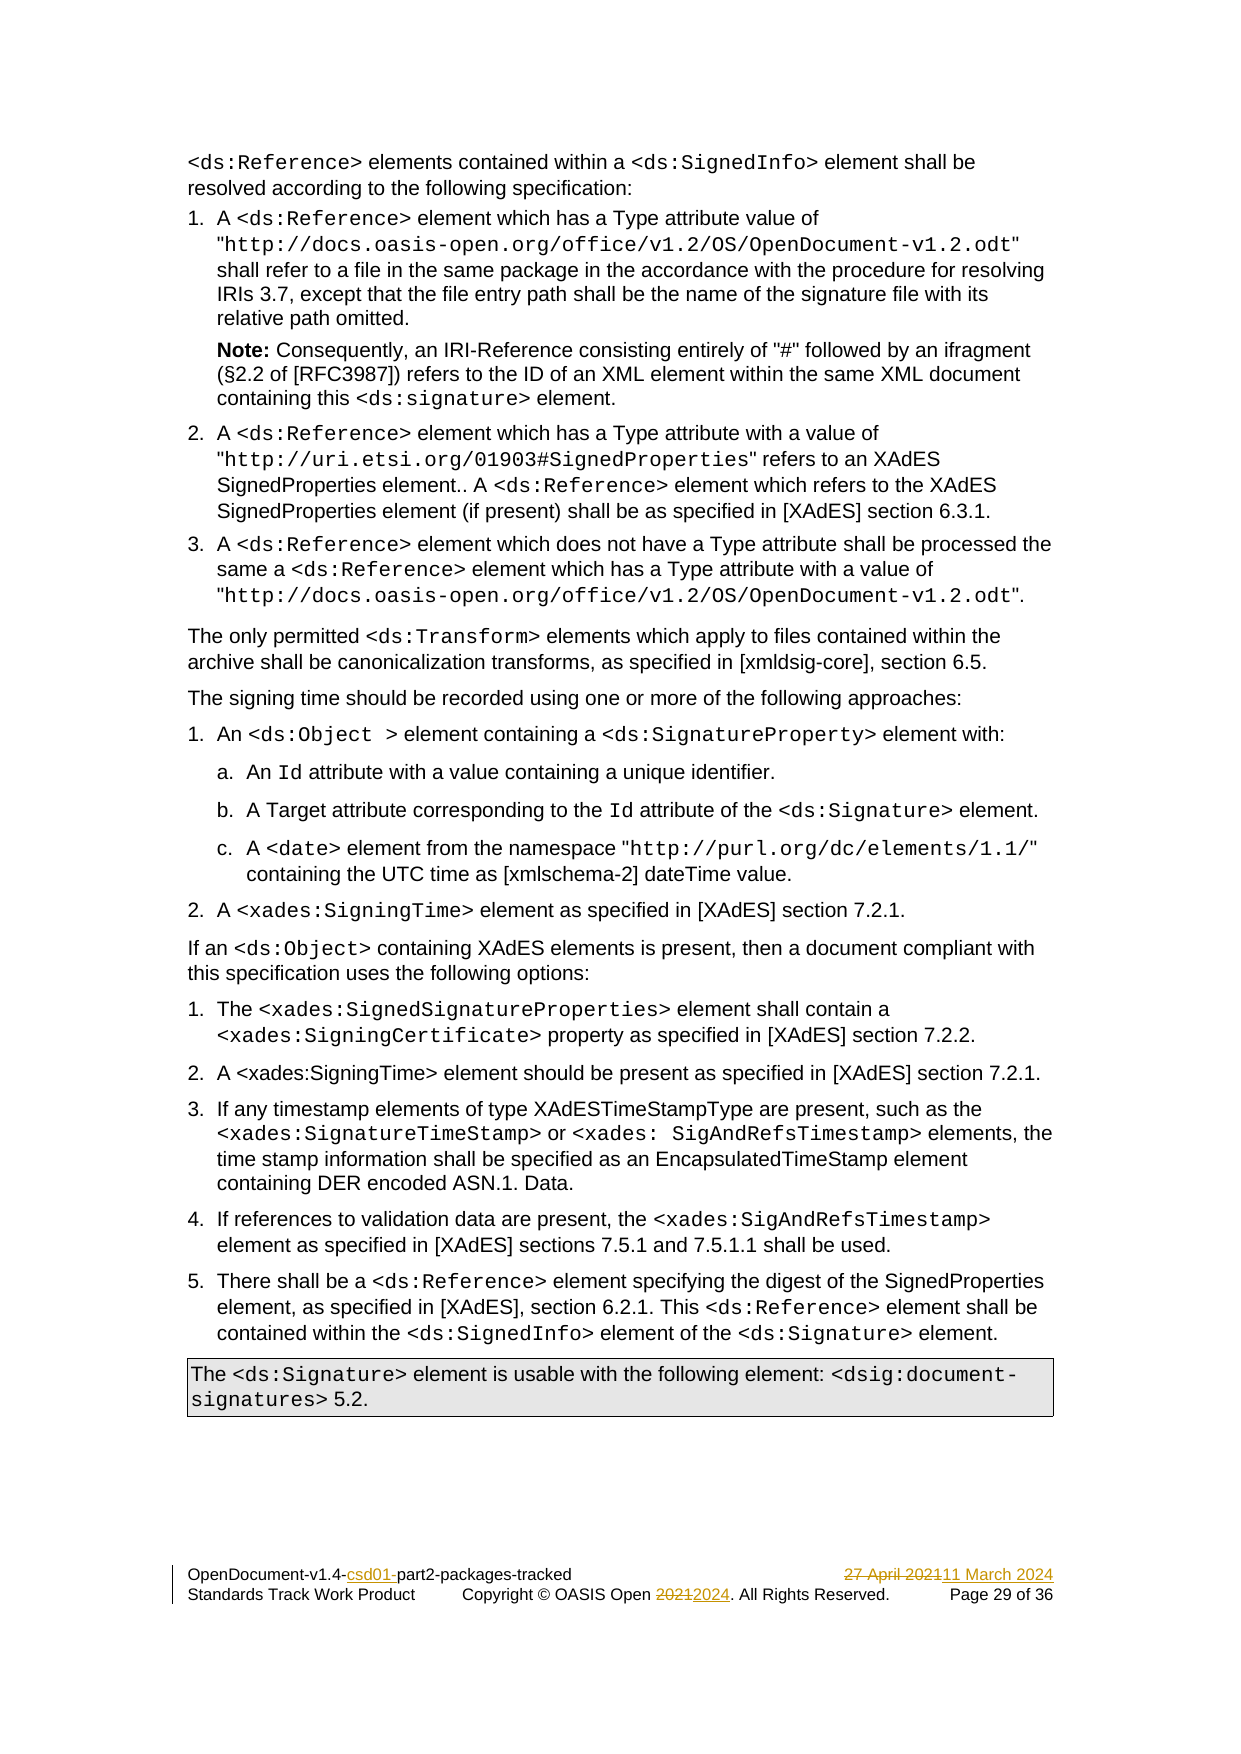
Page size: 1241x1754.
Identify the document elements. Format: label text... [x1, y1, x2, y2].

list If any timestamp elements of type XAdESTimeStampType are present, such as the <xades:SignatureTimeStamp> or <xades: SigAndRefsTimestamp> elements, the time stamp information shall be specified as an EncapsulatedTimeStamp element containing DER encoded ASN.1. Data. [187, 1097, 1053, 1195]
list There shall be a <ds:Reference> element specifying the digest of the SignedProperties element, as specified in [XAdES], section 6.2.1. This <ds:Reference> element shall be contained within the <ds:SignedInfo> element of the <ds:Signature> element. [187, 1269, 1053, 1346]
list A <date> element from the namespace "http://purl.org/dc/elements/1.1/" containing the UTC time as [xmlschema-2] dateTime value. [217, 836, 1053, 885]
text The only permitted <ds:Transform> elements which apply to files contained within the archive shall be canonicalization transforms, as specified in [xmldsig-core], section 6.5. [187, 624, 1053, 674]
list The <ds:Signature> element is usable with the following element: <dsig:document-signatures> 5.2. [188, 1359, 1053, 1416]
list An Id attribute with a value containing a unique identifier. [217, 760, 1053, 786]
list A Target attribute corresponding to the Id attribute of the <ds:Signature> element. [217, 798, 1053, 823]
text If an <ds:Object> containing XAdES elements is present, then a document compliant with this specification uses the following options: [187, 935, 1053, 985]
list Note: Consequently, an IRI-Reference consisting entirely of "#" followed by an ifragment (§2.2 of [RFC3987]) refers to the ID of an XML element within the same XML document containing this <ds:signature> element. [187, 338, 1053, 412]
list A <ds:Reference> element which does not have a Type attribute shall be processed the same a <ds:Reference> element which has a Type attribute with a value of "http://docs.oasis-open.org/office/v1.2/OS/OpenDocument-v1.2.odt". [187, 531, 1053, 609]
text <ds:Reference> elements contained within a <ds:SignedInfo> element shall be resolved according to the following specification: [187, 150, 1053, 200]
list The <xades:SignedSignatureProperties> element shall contain a <xades:SigningCertificate> property as specified in [XAdES] section 7.2.2. [187, 997, 1053, 1049]
list A <ds:Reference> element which has a Type attribute value of "http://docs.oasis-open.org/office/v1.2/OS/OpenDocument-v1.2.odt" shall refer to a file in the same package in the accordance with the procedure for resolving IRIs 3.7, except that the file entry path shall be the name of the signature file with its relative path omitted. [187, 206, 1053, 329]
list An <ds:Object > element containing a <ds:SignatureProperty> element with: [187, 722, 1053, 748]
list A <xades:SigningTime> element should be present as specified in [XAdES] section 7.2.1. [187, 1061, 1053, 1085]
list A <xades:SigningTime> element as specified in [XAdES] section 7.2.1. [187, 897, 1053, 923]
list A <ds:Reference> element which has a Type attribute with a value of "http://uri.etsi.org/01903#SignedProperties" refers to an XAdES SignedProperties element.. A <ds:Reference> element which refers to the XAdES SignedProperties element (if present) shall be as specified in [XAdES] section 6.3.1. [187, 421, 1053, 522]
text The signing time should be recorded using one or more of the following approaches: [187, 686, 1053, 710]
list If references to validation data are present, the <xades:SigAndRefsTimestamp> element as specified in [XAdES] sections 7.5.1 and 7.5.1.1 shall be used. [187, 1207, 1053, 1257]
